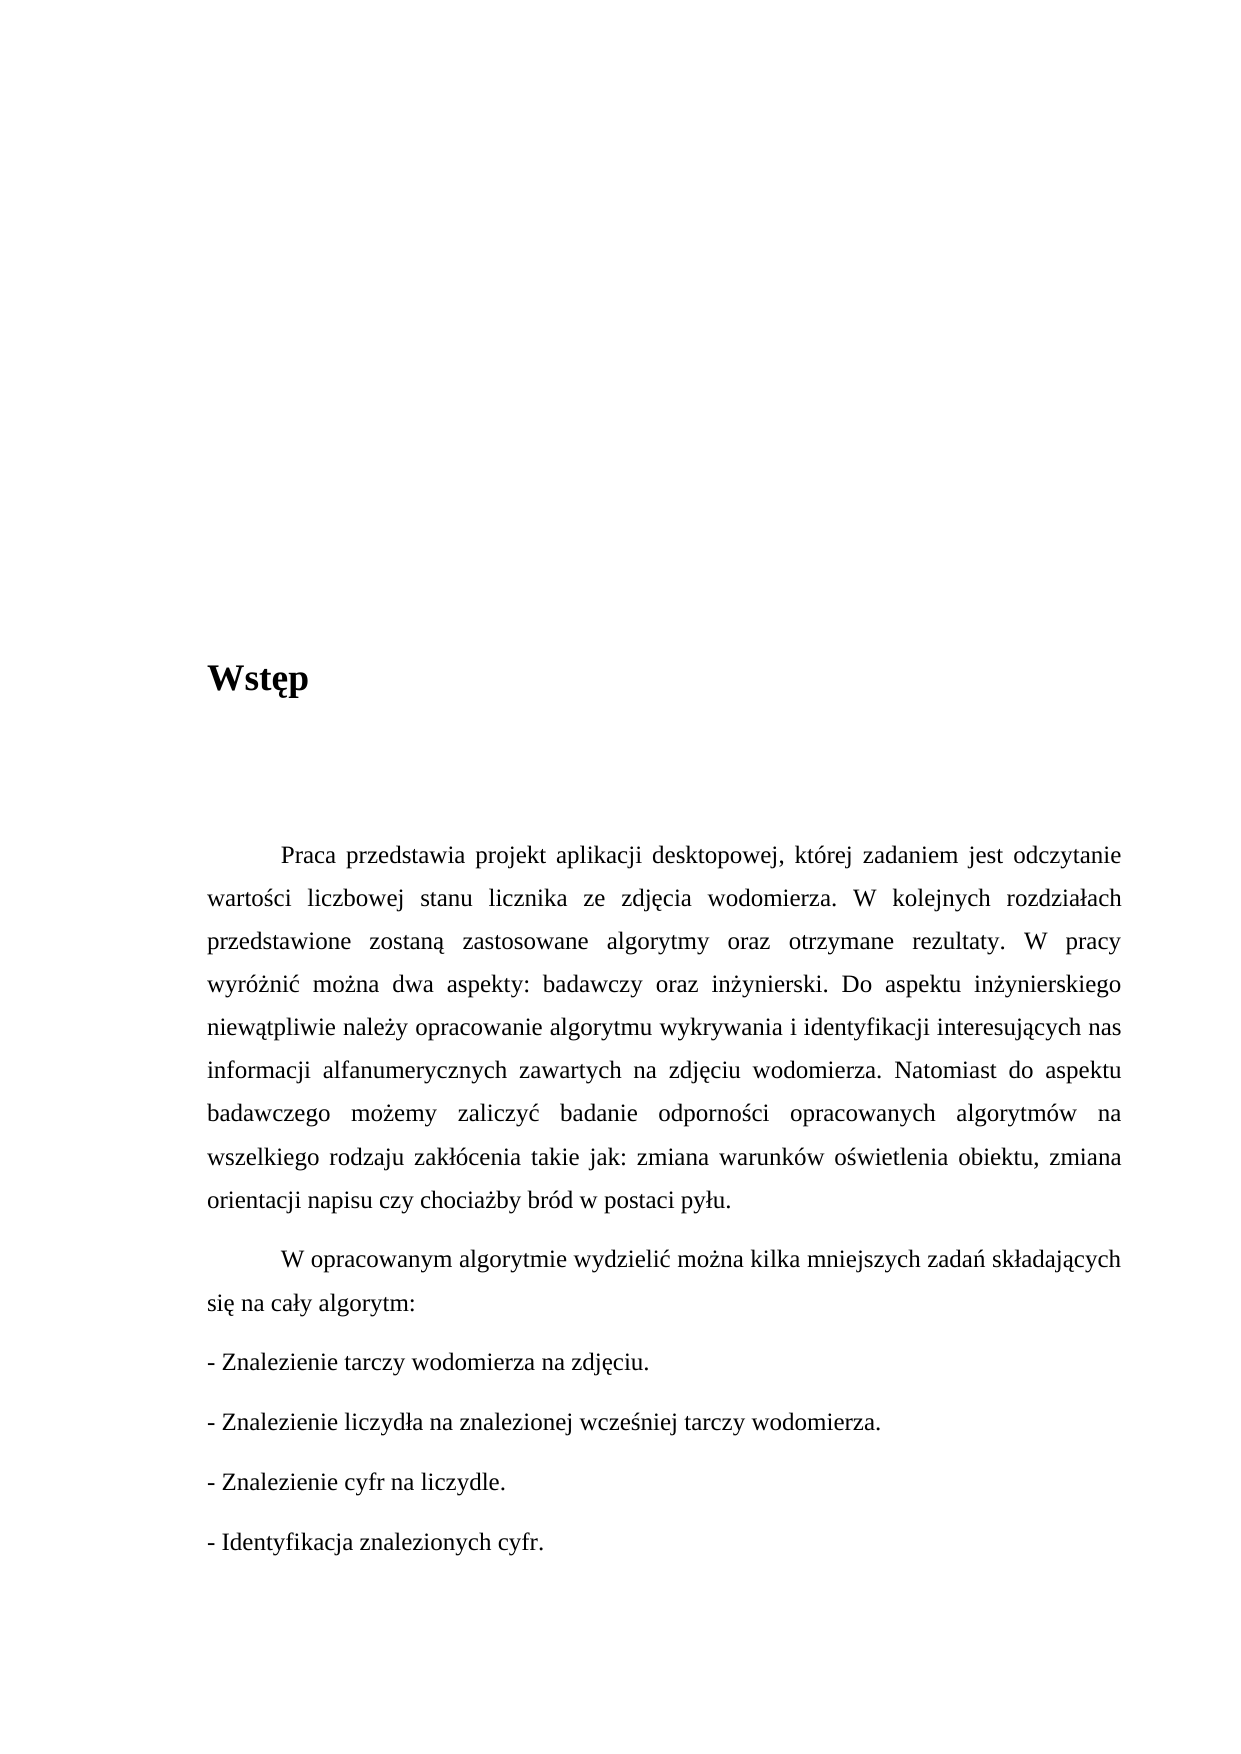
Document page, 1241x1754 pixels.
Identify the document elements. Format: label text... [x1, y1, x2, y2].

text - Znalezienie liczydła na znalezionej wcześniej tarczy wodomierza. [207, 1407, 1122, 1436]
text W opracowanym algorytmie wydzielić można kilka mniejszych zadań składających się na cały algorytm: [207, 1244, 1122, 1316]
text - Znalezienie tarczy wodomierza na zdjęciu. [207, 1347, 1122, 1376]
text - Znalezienie cyfr na liczydle. [207, 1467, 1122, 1496]
text Wstęp [207, 655, 1122, 698]
text - Identyfikacja znalezionych cyfr. [207, 1527, 1122, 1556]
text Praca przedstawia projekt aplikacji desktopowej, której zadaniem jest odczytanie wartości liczbowej stanu licznika ze zdjęcia wodomierza. W kolejnych rozdziałach przedstawione zostaną zastosowane algorytmy oraz otrzymane rezultaty. W pracy wyróżnić można dwa aspekty: badawczy oraz inżynierski. Do aspektu inżynierskiego niewątpliwie należy opracowanie algorytmu wykrywania i identyfikacji interesujących nas informacji alfanumerycznych zawartych na zdjęciu wodomierza. Natomiast do aspektu badawczego możemy zaliczyć badanie odporności opracowanych algorytmów na wszelkiego rodzaju zakłócenia takie jak: zmiana warunków oświetlenia obiektu, zmiana orientacji napisu czy chociażby bród w postaci pyłu. [207, 840, 1122, 1213]
